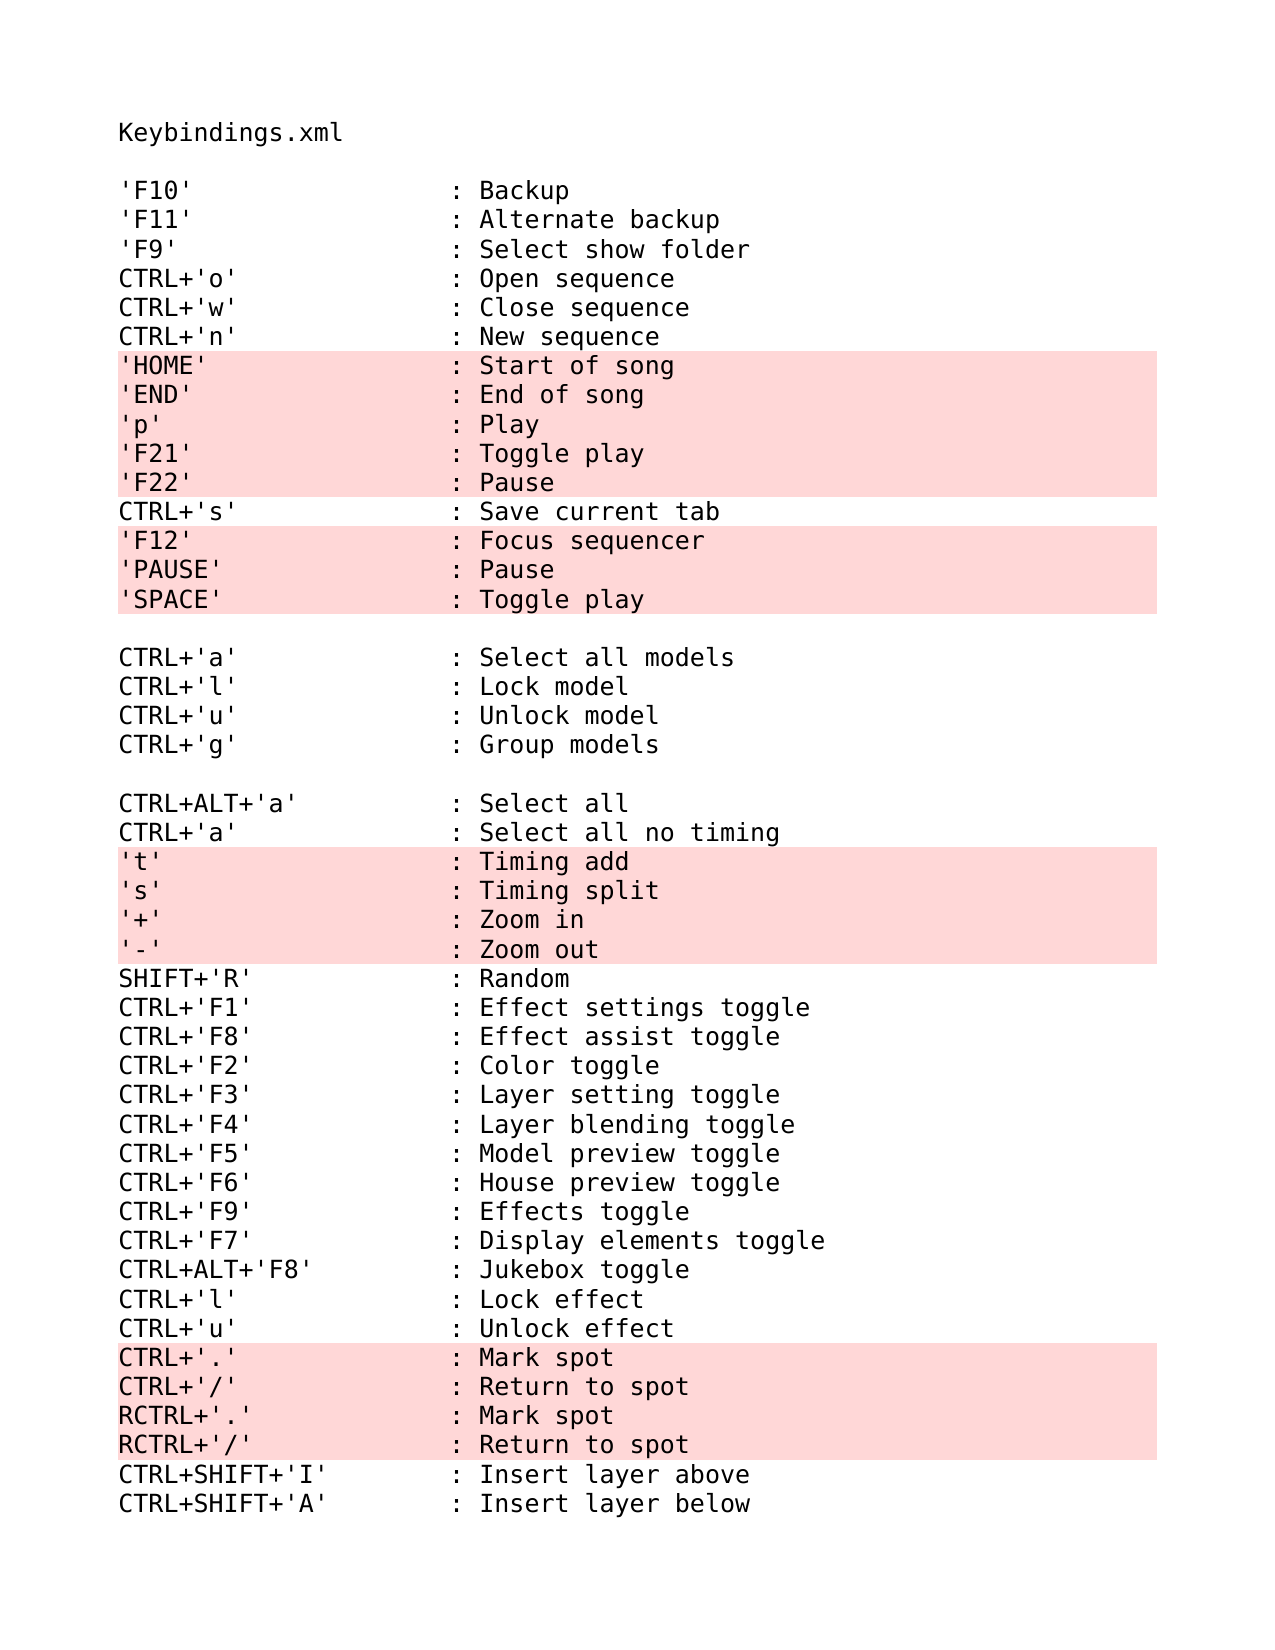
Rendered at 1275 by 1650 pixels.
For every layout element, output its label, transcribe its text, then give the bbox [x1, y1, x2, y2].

text CTRL+'a' : Select all models [118, 643, 1157, 672]
text CTRL+'F7' : Display elements toggle [118, 1226, 1157, 1256]
text 'F9' : Select show folder [118, 235, 1157, 264]
text CTRL+'F4' : Layer blending toggle [118, 1110, 1157, 1139]
text '+' : Zoom in [118, 906, 1157, 935]
text CTRL+ALT+'F8' : Jukebox toggle [118, 1256, 1157, 1285]
text CTRL+'l' : Lock model [118, 672, 1157, 701]
text CTRL+SHIFT+'I' : Insert layer above [118, 1460, 1157, 1489]
text 'SPACE' : Toggle play [118, 585, 1157, 614]
text CTRL+'F2' : Color toggle [118, 1051, 1157, 1081]
text CTRL+ALT+'a' : Select all [118, 789, 1157, 818]
text CTRL+'g' : Group models [118, 731, 1157, 760]
text CTRL+'w' : Close sequence [118, 293, 1157, 322]
text CTRL+'F6' : House preview toggle [118, 1168, 1157, 1197]
text CTRL+'u' : Unlock model [118, 701, 1157, 731]
text 'F11' : Alternate backup [118, 206, 1157, 235]
text 'F22' : Pause [118, 468, 1157, 497]
text CTRL+SHIFT+'A' : Insert layer below [118, 1489, 1157, 1518]
text 'END' : End of song [118, 381, 1157, 410]
text CTRL+'F9' : Effects toggle [118, 1197, 1157, 1226]
text CTRL+'u' : Unlock effect [118, 1314, 1157, 1343]
text 'p' : Play [118, 410, 1157, 439]
text CTRL+'/' : Return to spot [118, 1372, 1157, 1401]
text 't' : Timing add [118, 847, 1157, 876]
text 'F12' : Focus sequencer [118, 526, 1157, 556]
text '-' : Zoom out [118, 935, 1157, 964]
text SHIFT+'R' : Random [118, 964, 1157, 993]
text CTRL+'o' : Open sequence [118, 264, 1157, 293]
text CTRL+'n' : New sequence [118, 322, 1157, 351]
text CTRL+'F8' : Effect assist toggle [118, 1022, 1157, 1051]
text CTRL+'a' : Select all no timing [118, 818, 1157, 847]
text CTRL+'F3' : Layer setting toggle [118, 1081, 1157, 1110]
text 'HOME' : Start of song [118, 351, 1157, 381]
text 's' : Timing split [118, 876, 1157, 906]
text CTRL+'F5' : Model preview toggle [118, 1139, 1157, 1168]
text Keybindings.xml [118, 118, 1157, 147]
text 'PAUSE' : Pause [118, 556, 1157, 585]
text CTRL+'l' : Lock effect [118, 1285, 1157, 1314]
text CTRL+'.' : Mark spot [118, 1343, 1157, 1372]
text 'F21' : Toggle play [118, 439, 1157, 468]
text RCTRL+'/' : Return to spot [118, 1431, 1157, 1460]
text 'F10' : Backup [118, 176, 1157, 206]
text RCTRL+'.' : Mark spot [118, 1401, 1157, 1431]
text CTRL+'F1' : Effect settings toggle [118, 993, 1157, 1022]
text CTRL+'s' : Save current tab [118, 497, 1157, 526]
